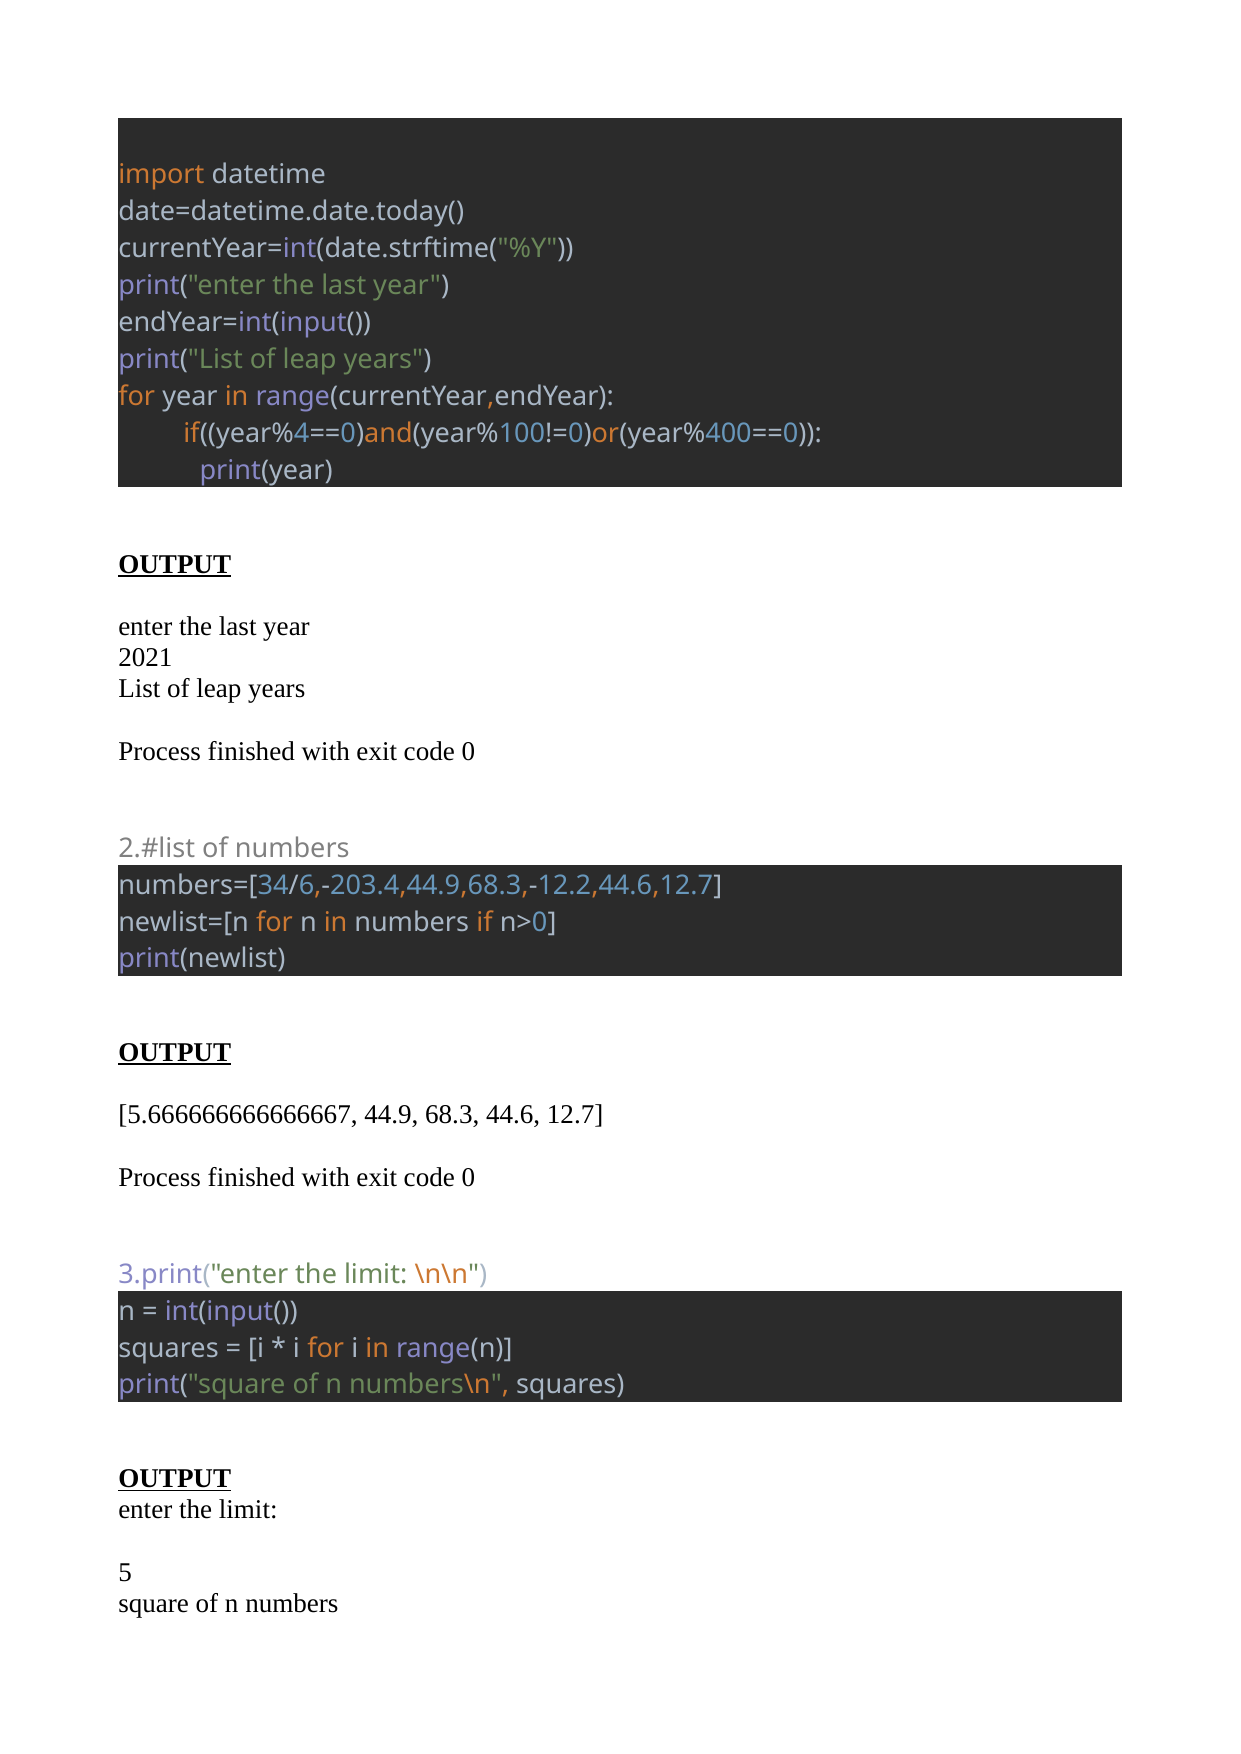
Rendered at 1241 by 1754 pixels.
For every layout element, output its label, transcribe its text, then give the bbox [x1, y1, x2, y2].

text import datetime [118, 155, 1122, 192]
text newlist=[n for n in numbers if n>0] [118, 902, 1122, 939]
text print("enter the last year") [118, 266, 1122, 302]
text squares = [i * i for i in range(n)] [118, 1328, 1122, 1365]
text OUTPUT [118, 548, 1122, 579]
text if((year%4==0)and(year%100!=0)or(year%400==0)): [118, 413, 1122, 450]
text enter the last year [118, 610, 1122, 641]
text endYear=int(input()) [118, 302, 1122, 339]
text OUTPUT [118, 1462, 1122, 1494]
text [5.666666666666667, 44.9, 68.3, 44.6, 12.7] [118, 1099, 1122, 1130]
text 5 [118, 1556, 1122, 1587]
text numbers=[34/6,-203.4,44.9,68.3,-12.2,44.6,12.7] [118, 865, 1122, 902]
text for year in range(currentYear,endYear): [118, 376, 1122, 413]
text print("square of n numbers\n", squares) [118, 1365, 1122, 1402]
text Process finished with exit code 0 [118, 1161, 1122, 1192]
text print(year) [118, 450, 1122, 487]
text print(newlist) [118, 939, 1122, 976]
text List of leap years [118, 672, 1122, 704]
text Process finished with exit code 0 [118, 735, 1122, 766]
text n = int(input()) [118, 1291, 1122, 1328]
text currentYear=int(date.strftime("%Y")) [118, 229, 1122, 266]
text print("List of leap years") [118, 339, 1122, 376]
text 3.print("enter the limit: \n\n") [118, 1254, 1122, 1291]
text OUTPUT [118, 1036, 1122, 1067]
text date=datetime.date.today() [118, 192, 1122, 229]
text 2.#list of numbers [118, 828, 1122, 865]
text enter the limit: [118, 1494, 1122, 1525]
text square of n numbers [118, 1587, 1122, 1618]
text 2021 [118, 641, 1122, 672]
